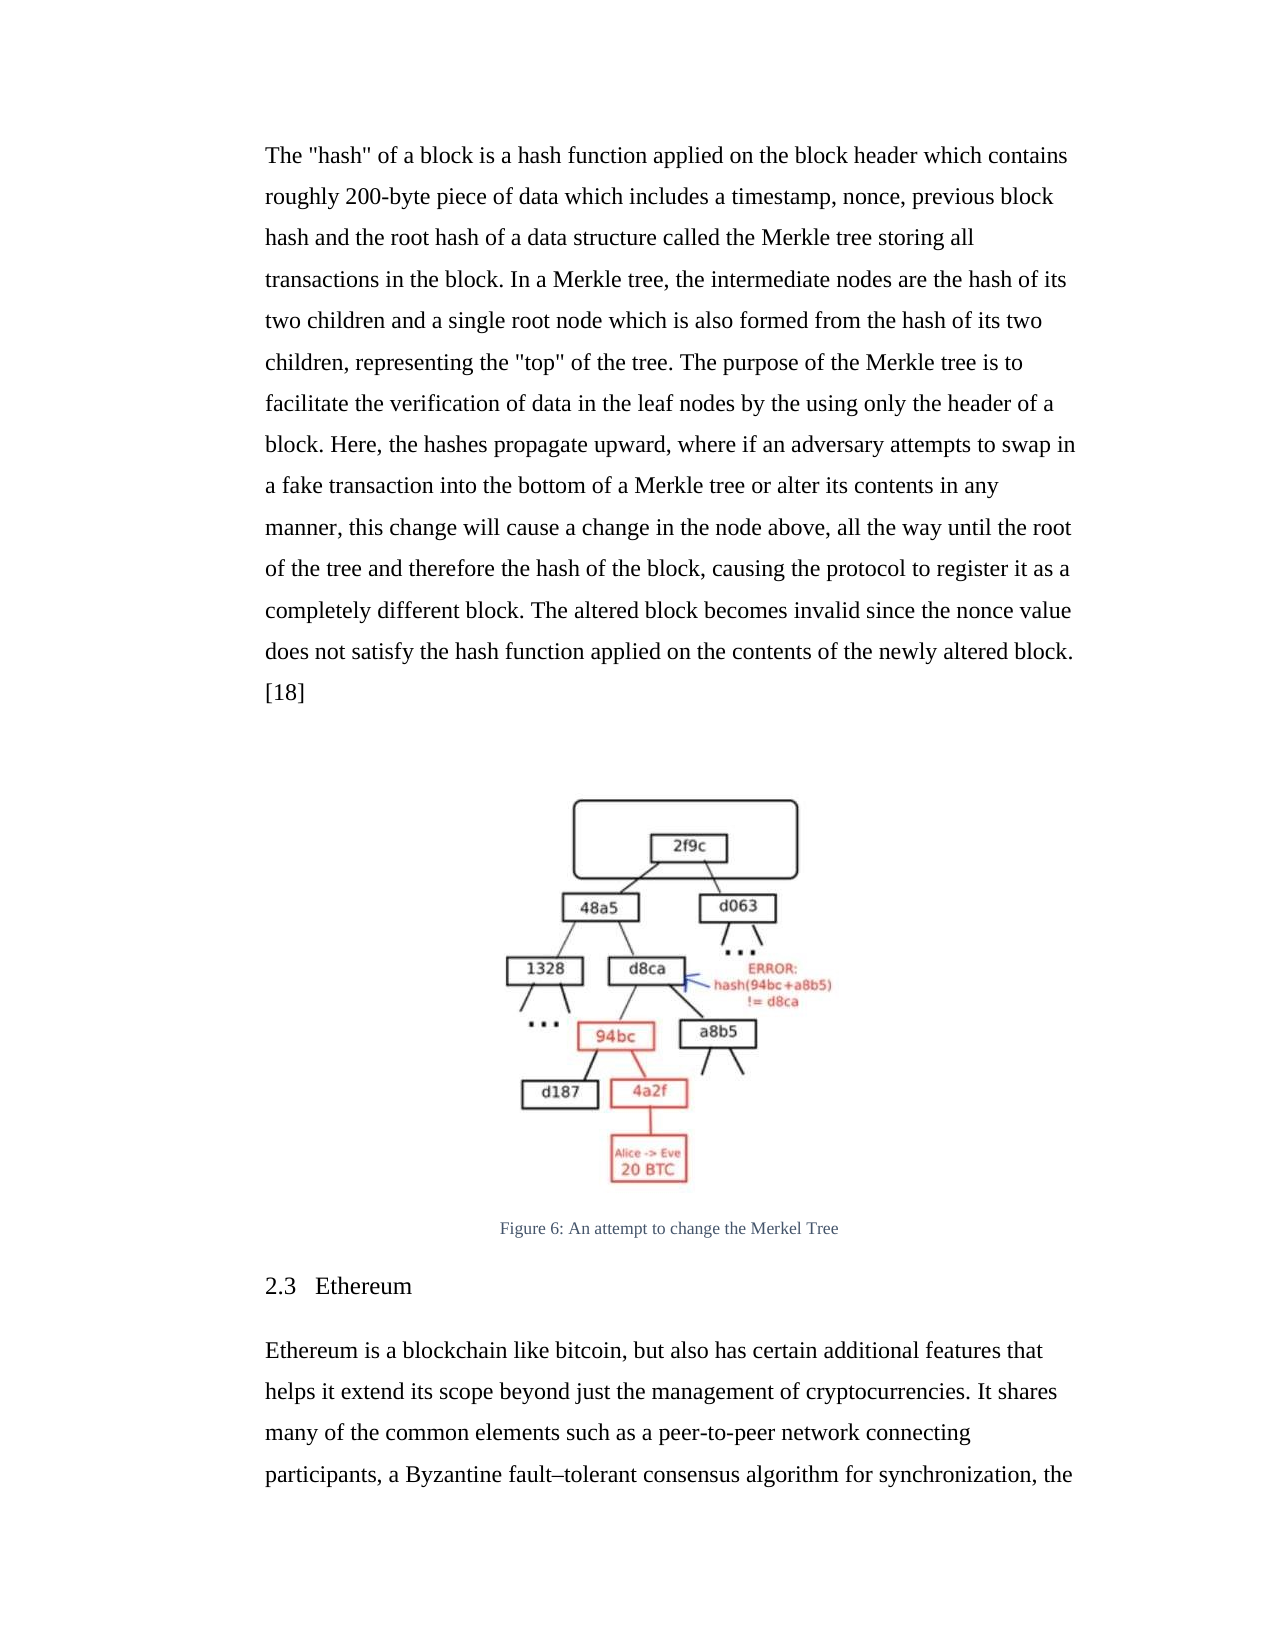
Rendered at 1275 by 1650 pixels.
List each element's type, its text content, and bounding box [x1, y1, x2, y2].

text Figure 6: An attempt to change the Merkel Tree [266, 1212, 1079, 1239]
text Ethereum is a blockchain like bitcoin, but also has certain additional features that helps it extend its scope beyond just the management of cryptocurrencies. It shares many of the common elements such as a peer-to-peer network connecting participants, a Byzantine fault–tolerant consensus algorithm for synchronization, the [265, 1336, 1078, 1487]
text The "hash" of a block is a hash function applied on the block header which contains roughly 200-byte piece of data which includes a timestamp, nonce, previous block hash and the root hash of a data structure called the Merkle tree storing all transactions in the block. In a Merkle tree, the intermediate nodes are the hash of its two children and a single root node which is also formed from the hash of its two children, representing the "top" of the tree. The purpose of the Merkle tree is to facilitate the verification of data in the leaf nodes by the using only the header of a block. Here, the hashes propagate upward, where if an adversary attempts to swap in a fake transaction into the bottom of a Merkle tree or alter its contents in any manner, this change will cause a change in the node above, all the way until the root of the tree and therefore the hash of the block, causing the protocol to register it as a completely different block. The altered block becomes invalid since the nonce value does not satisfy the hash function applied on the contents of the newly altered block. [18] [265, 141, 1078, 706]
text 2.3 Ethereum [265, 1271, 1126, 1300]
